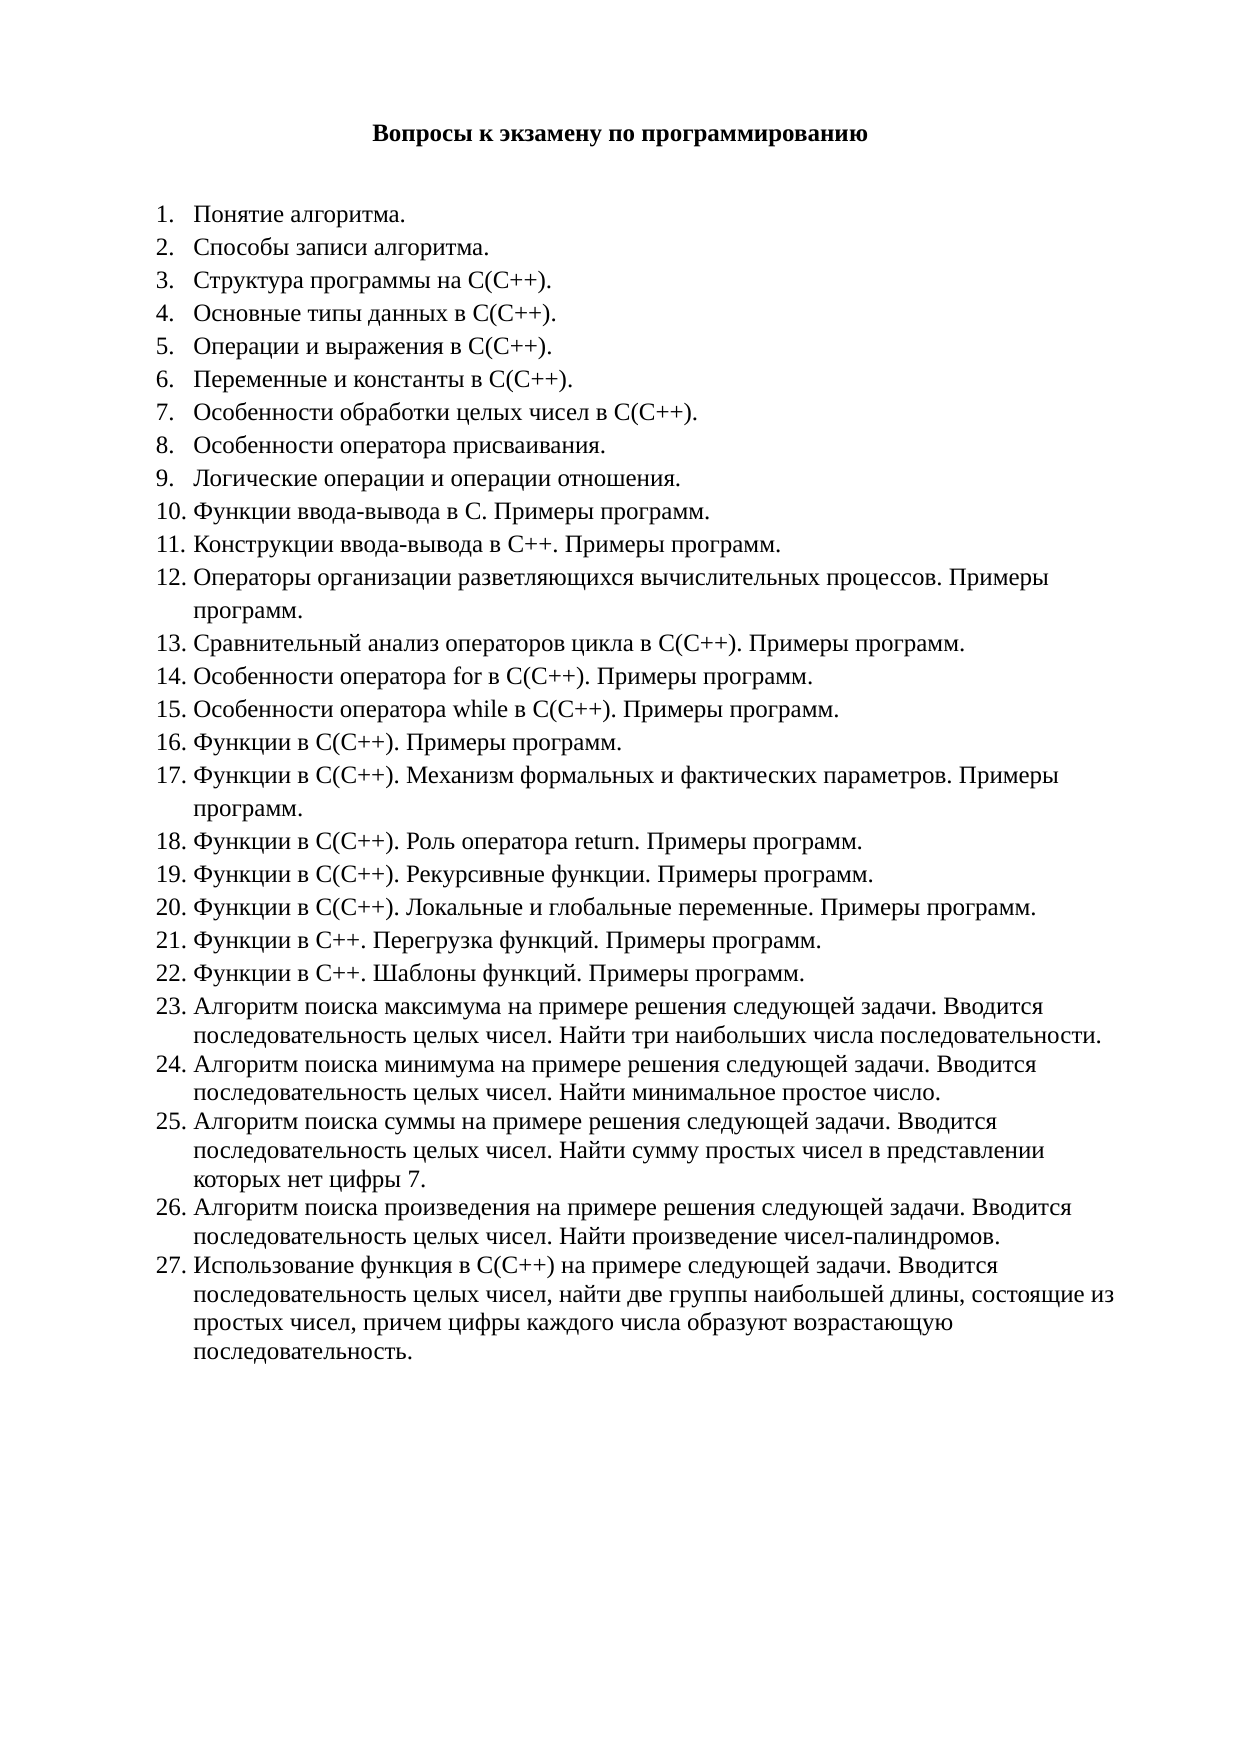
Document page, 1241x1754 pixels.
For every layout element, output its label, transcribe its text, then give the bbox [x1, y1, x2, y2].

list Сравнительный анализ операторов цикла в С(С++). Примеры программ. [156, 628, 1122, 657]
list Функции в С++. Шаблоны функций. Примеры программ. [156, 958, 1122, 987]
list Использование функция в С(С++) на примере следующей задачи. Вводится последовательность целых чисел, найти две группы наибольшей длины, состоящие из простых чисел, причем цифры каждого числа образуют возрастающую последовательность. [156, 1250, 1122, 1365]
list Переменные и константы в С(С++). [156, 364, 1122, 393]
list Структура программы на С(С++). [156, 265, 1122, 293]
list Основные типы данных в С(С++). [156, 298, 1122, 327]
list Логические операции и операции отношения. [156, 463, 1122, 492]
list Особенности обработки целых чисел в С(С++). [156, 397, 1122, 426]
list Функции в С(С++). Примеры программ. [156, 727, 1122, 756]
list Особенности оператора for в C(C++). Примеры программ. [156, 661, 1122, 690]
list Алгоритм поиска минимума на примере решения следующей задачи. Вводится последовательность целых чисел. Найти минимальное простое число. [156, 1049, 1122, 1106]
list Конструкции ввода-вывода в С++. Примеры программ. [156, 529, 1122, 558]
text Вопросы к экзамену по программированию [118, 118, 1122, 147]
list Особенности оператора присваивания. [156, 430, 1122, 459]
list Понятие алгоритма. [156, 199, 1122, 227]
list Функции в С(С++). Роль оператора return. Примеры программ. [156, 826, 1122, 855]
list Операции и выражения в С(С++). [156, 331, 1122, 359]
list Функции в С(С++). Рекурсивные функции. Примеры программ. [156, 859, 1122, 888]
list Функции в С++. Перегрузка функций. Примеры программ. [156, 925, 1122, 954]
list Алгоритм поиска суммы на примере решения следующей задачи. Вводится последовательность целых чисел. Найти сумму простых чисел в представлении которых нет цифры 7. [156, 1106, 1122, 1192]
list Алгоритм поиска максимума на примере решения следующей задачи. Вводится последовательность целых чисел. Найти три наибольших числа последовательности. [156, 991, 1122, 1049]
list Операторы организации разветляющихся вычислительных процессов. Примеры программ. [156, 562, 1122, 624]
list Особенности оператора while в C(C++). Примеры программ. [156, 694, 1122, 723]
list Алгоритм поиска произведения на примере решения следующей задачи. Вводится последовательность целых чисел. Найти произведение чисел-палиндромов. [156, 1192, 1122, 1250]
list Способы записи алгоритма. [156, 232, 1122, 261]
list Функции ввода-вывода в С. Примеры программ. [156, 496, 1122, 525]
list Функции в С(С++). Механизм формальных и фактических параметров. Примеры программ. [156, 760, 1122, 822]
list Функции в С(С++). Локальные и глобальные переменные. Примеры программ. [156, 892, 1122, 921]
